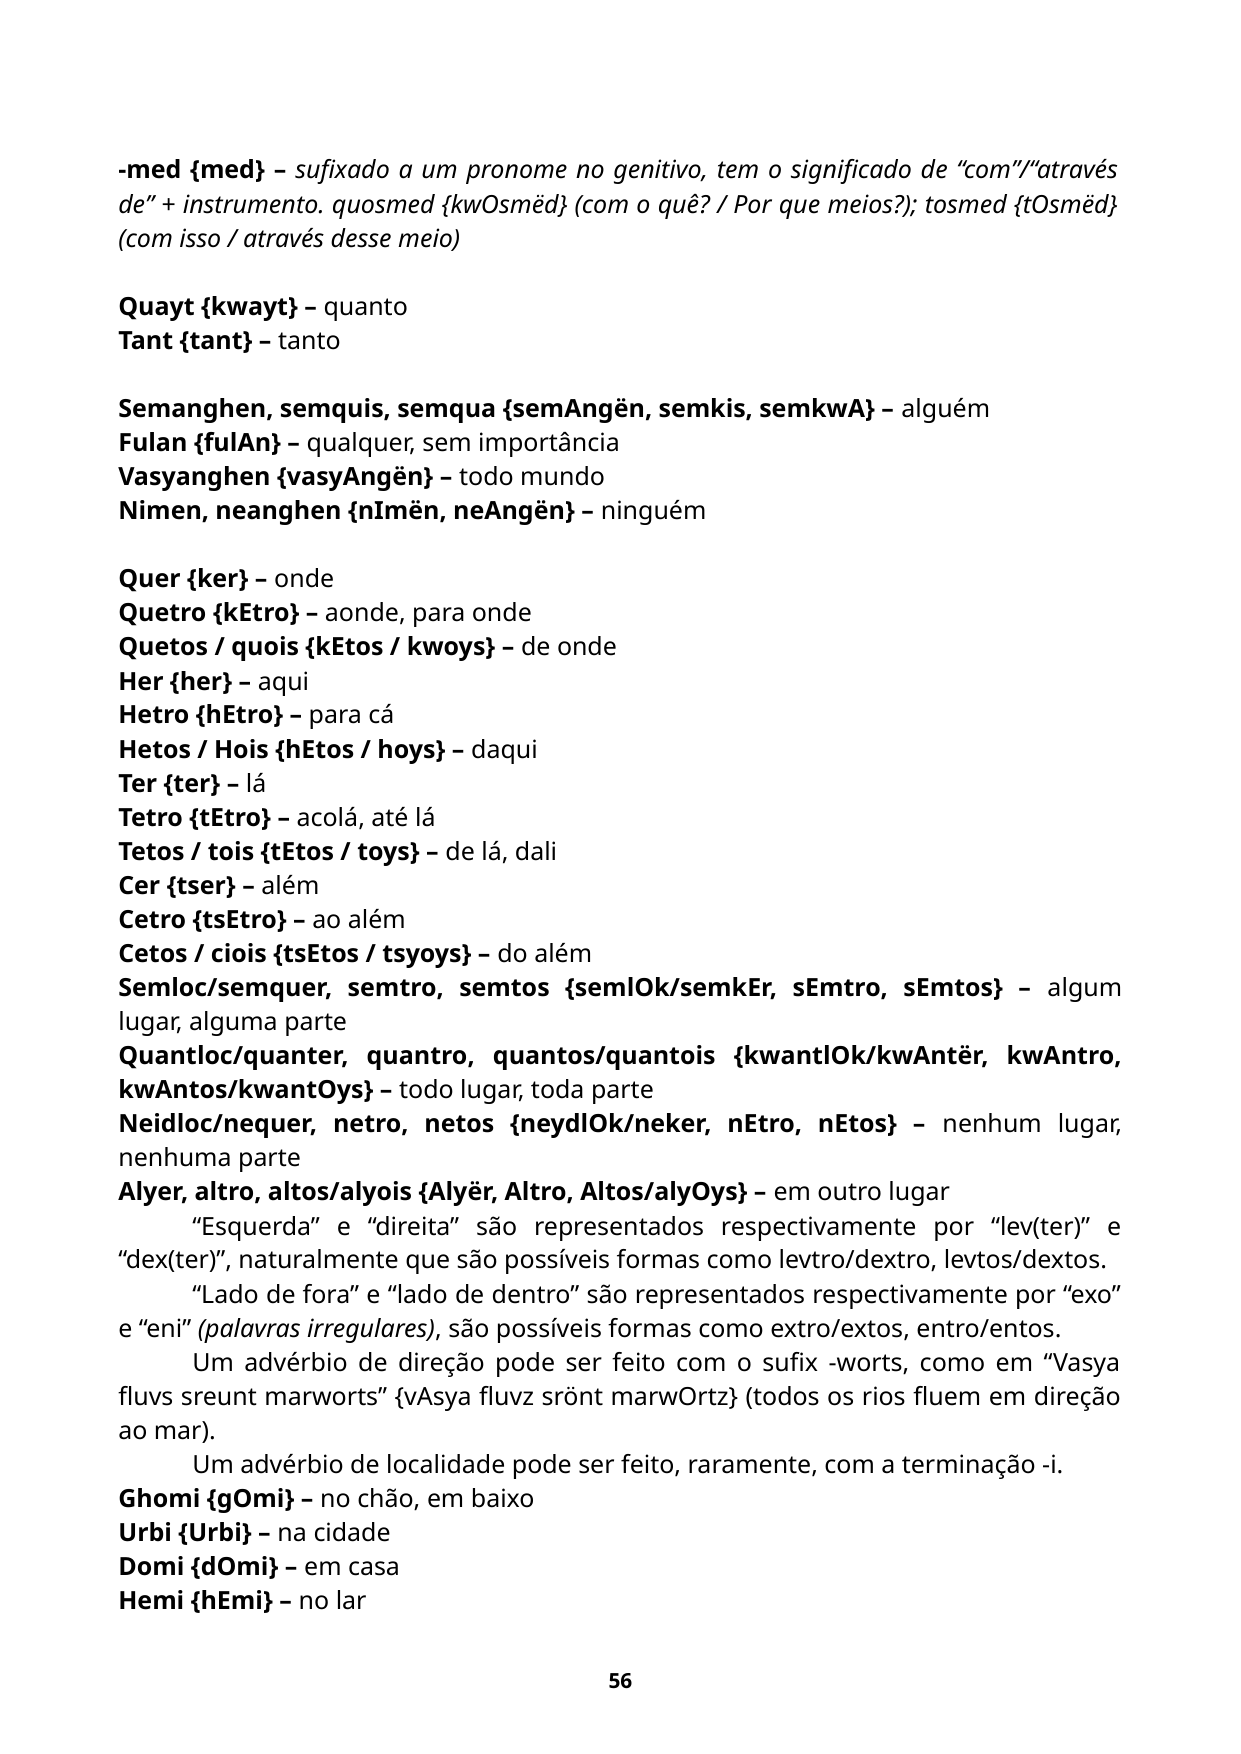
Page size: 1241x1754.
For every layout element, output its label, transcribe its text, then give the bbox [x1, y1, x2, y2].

text Quantloc/quanter, quantro, quantos/quantois {kwantlOk/kwAntër, kwAntro, kwAntos/kwantOys} – todo lugar, toda parte [118, 1038, 1122, 1106]
text Nimen, neanghen {nImën, neAngën} – ninguém [118, 493, 1122, 527]
text Hetro {hEtro} – para cá [118, 697, 1122, 731]
text Quetro {kEtro} – aonde, para onde [118, 595, 1122, 629]
text Her {her} – aqui [118, 663, 1122, 697]
text Quer {ker} – onde [118, 561, 1122, 595]
text “Esquerda” e “direita” são representados respectivamente por “lev(ter)” e “dex(ter)”, naturalmente que são possíveis formas como levtro/dextro, levtos/dextos. [118, 1208, 1122, 1276]
text Cer {tser} – além [118, 867, 1122, 902]
text Fulan {fulAn} – qualquer, sem importância [118, 425, 1122, 459]
text Tant {tant} – tanto [118, 322, 1122, 357]
text Urbi {Urbi} – na cidade [118, 1515, 1122, 1549]
text Alyer, altro, altos/alyois {Alyër, Altro, Altos/alyOys} – em outro lugar [118, 1174, 1122, 1208]
text Um advérbio de direção pode ser feito com o sufix -worts, como em “Vasya fluvs sreunt marworts” {vAsya fluvz srönt marwOrtz} (todos os rios fluem em direção ao mar). [118, 1344, 1122, 1447]
text Vasyanghen {vasyAngën} – todo mundo [118, 459, 1122, 493]
text Cetro {tsEtro} – ao além [118, 902, 1122, 936]
text Ter {ter} – lá [118, 765, 1122, 799]
text Hemi {hEmi} – no lar [118, 1583, 1122, 1617]
text -med {med} – sufixado a um pronome no genitivo, tem o significado de “com”/“através de” + instrumento. quosmed {kwOsmëd} (com o quê? / Por que meios?); tosmed {tOsmëd} (com isso / através desse meio) [118, 152, 1122, 254]
text Quetos / quois {kEtos / kwoys} – de onde [118, 629, 1122, 663]
text Semloc/semquer, semtro, semtos {semlOk/semkEr, sEmtro, sEmtos} – algum lugar, alguma parte [118, 970, 1122, 1038]
text Um advérbio de localidade pode ser feito, raramente, com a terminação -i. [118, 1447, 1122, 1481]
text Quayt {kwayt} – quanto [118, 288, 1122, 322]
text Domi {dOmi} – em casa [118, 1549, 1122, 1583]
text Tetos / tois {tEtos / toys} – de lá, dali [118, 833, 1122, 867]
text Hetos / Hois {hEtos / hoys} – daqui [118, 731, 1122, 765]
text Tetro {tEtro} – acolá, até lá [118, 799, 1122, 833]
text Cetos / ciois {tsEtos / tsyoys} – do além [118, 936, 1122, 970]
text Semanghen, semquis, semqua {semAngën, semkis, semkwA} – alguém [118, 391, 1122, 425]
text Neidloc/nequer, netro, netos {neydlOk/neker, nEtro, nEtos} – nenhum lugar, nenhuma parte [118, 1106, 1122, 1174]
text Ghomi {gOmi} – no chão, em baixo [118, 1481, 1122, 1515]
text “Lado de fora” e “lado de dentro” são representados respectivamente por “exo” e “eni” (palavras irregulares), são possíveis formas como extro/extos, entro/entos. [118, 1276, 1122, 1344]
